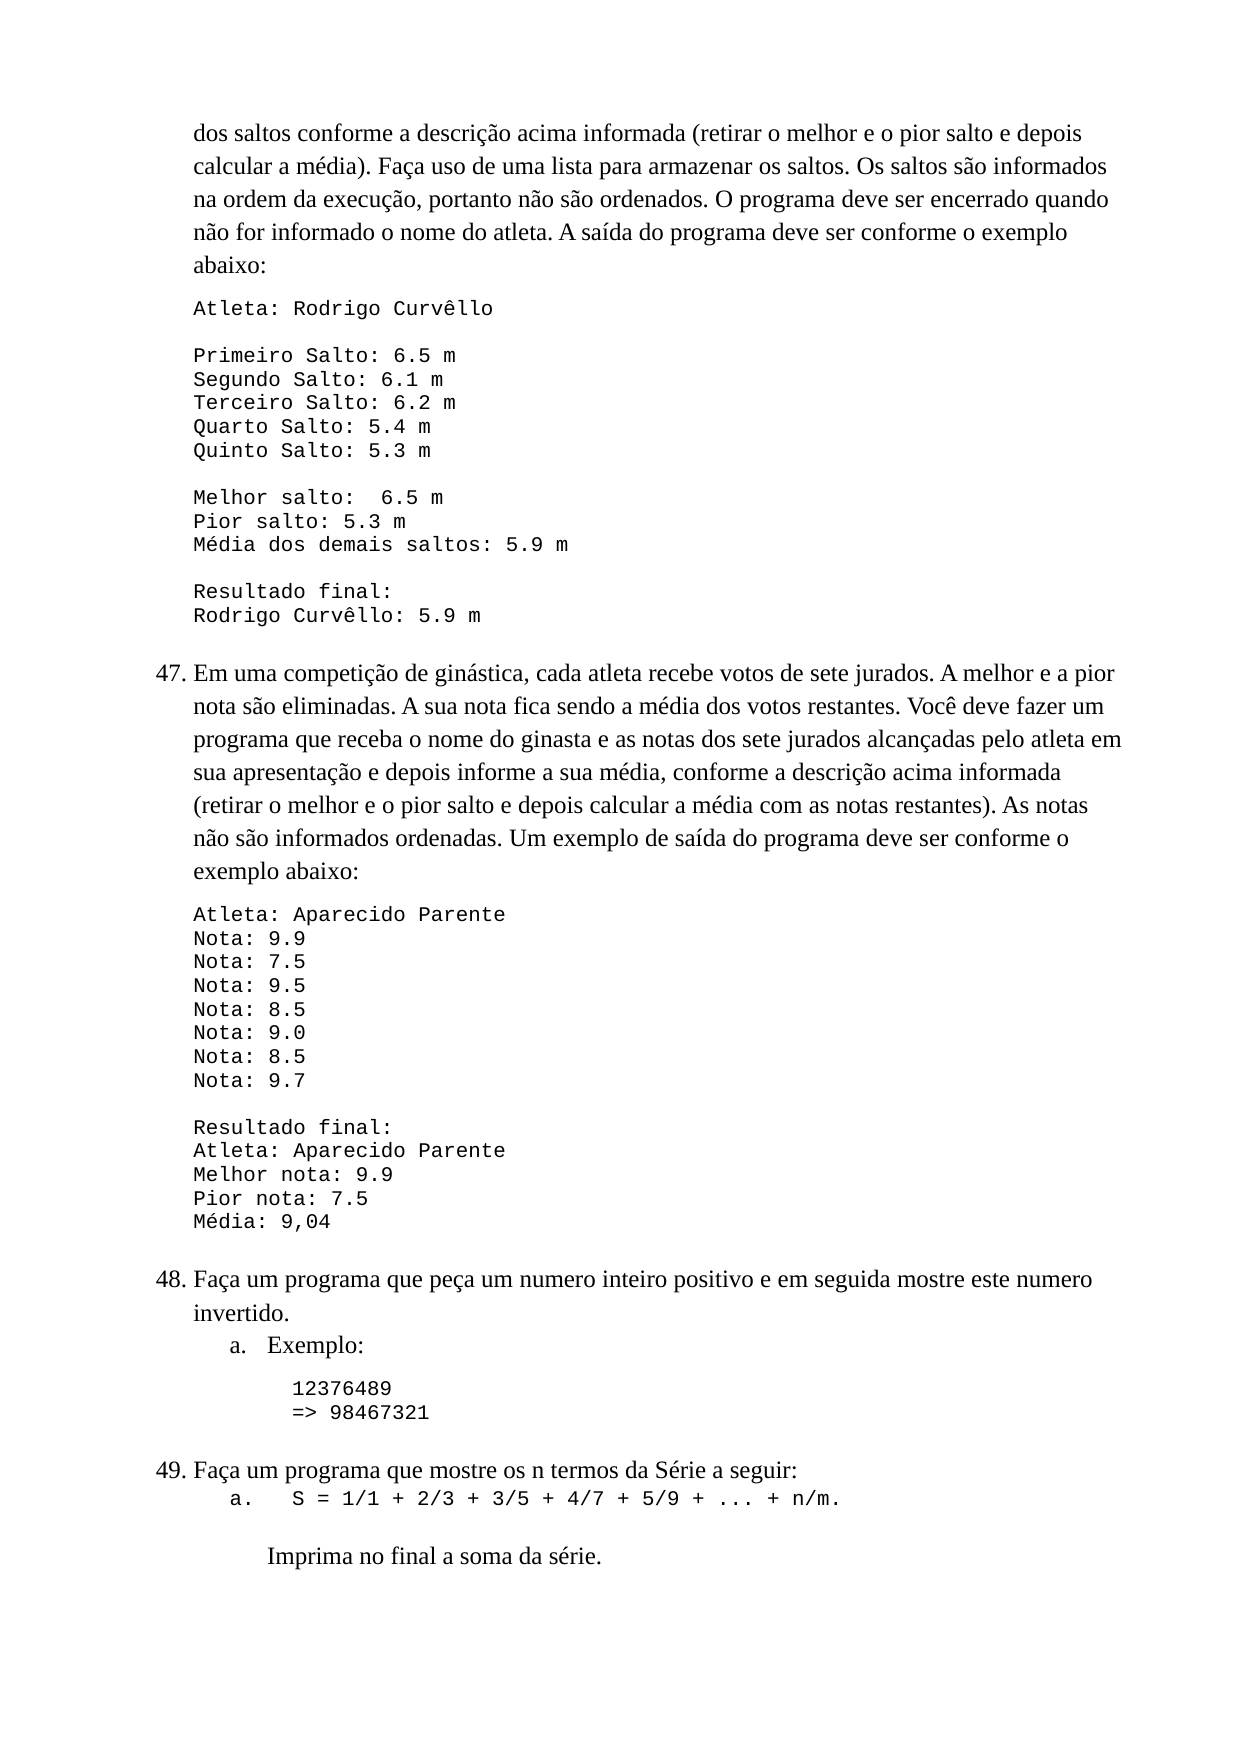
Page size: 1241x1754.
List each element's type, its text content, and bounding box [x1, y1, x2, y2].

list Atleta: Rodrigo Curvêllo [156, 298, 1122, 321]
list Melhor nota: 9.9 [156, 1164, 1122, 1188]
list Faça um programa que peça um numero inteiro positivo e em seguida mostre este numero invertido. [156, 1264, 1122, 1326]
list Nota: 8.5 [156, 1046, 1122, 1069]
list dos saltos conforme a descrição acima informada (retirar o melhor e o pior salto e depois calcular a média). Faça uso de uma lista para armazenar os saltos. Os saltos são informados na ordem da execução, portanto não são ordenados. O programa deve ser encerrado quando não for informado o nome do atleta. A saída do programa deve ser conforme o exemplo abaixo: [156, 118, 1122, 279]
list Nota: 9.0 [156, 1022, 1122, 1046]
list Nota: 8.5 [156, 999, 1122, 1022]
list Resultado final: [156, 1117, 1122, 1141]
list Primeiro Salto: 6.5 m [156, 345, 1122, 369]
list Imprima no final a soma da série. [229, 1541, 1122, 1570]
list => 98467321 [229, 1402, 1122, 1426]
list Nota: 9.9 [156, 928, 1122, 951]
list Rodrigo Curvêllo: 5.9 m [156, 605, 1122, 629]
list Nota: 9.5 [156, 975, 1122, 999]
list Em uma competição de ginástica, cada atleta recebe votos de sete jurados. A melhor e a pior nota são eliminadas. A sua nota fica sendo a média dos votos restantes. Você deve fazer um programa que receba o nome do ginasta e as notas dos sete jurados alcançadas pelo atleta em sua apresentação e depois informe a sua média, conforme a descrição acima informada (retirar o melhor e o pior salto e depois calcular a média com as notas restantes). As notas não são informados ordenadas. Um exemplo de saída do programa deve ser conforme o exemplo abaixo: [156, 658, 1122, 885]
list Pior nota: 7.5 [156, 1188, 1122, 1211]
list Quarto Salto: 5.4 m [156, 416, 1122, 440]
list Atleta: Aparecido Parente [156, 904, 1122, 928]
list Pior salto: 5.3 m [156, 511, 1122, 534]
list Média dos demais saltos: 5.9 m [156, 534, 1122, 558]
list Exemplo: [229, 1331, 1122, 1359]
list Atleta: Aparecido Parente [156, 1141, 1122, 1164]
list Média: 9,04 [156, 1211, 1122, 1235]
list S = 1/1 + 2/3 + 3/5 + 4/7 + 5/9 + ... + n/m. [229, 1488, 1122, 1512]
list Faça um programa que mostre os n termos da Série a seguir: [156, 1455, 1122, 1484]
list Terceiro Salto: 6.2 m [156, 392, 1122, 416]
list 12376489 [229, 1378, 1122, 1402]
list Quinto Salto: 5.3 m [156, 440, 1122, 463]
list Nota: 7.5 [156, 951, 1122, 975]
list Resultado final: [156, 582, 1122, 605]
list Segundo Salto: 6.1 m [156, 369, 1122, 392]
list Nota: 9.7 [156, 1069, 1122, 1093]
list Melhor salto: 6.5 m [156, 487, 1122, 511]
